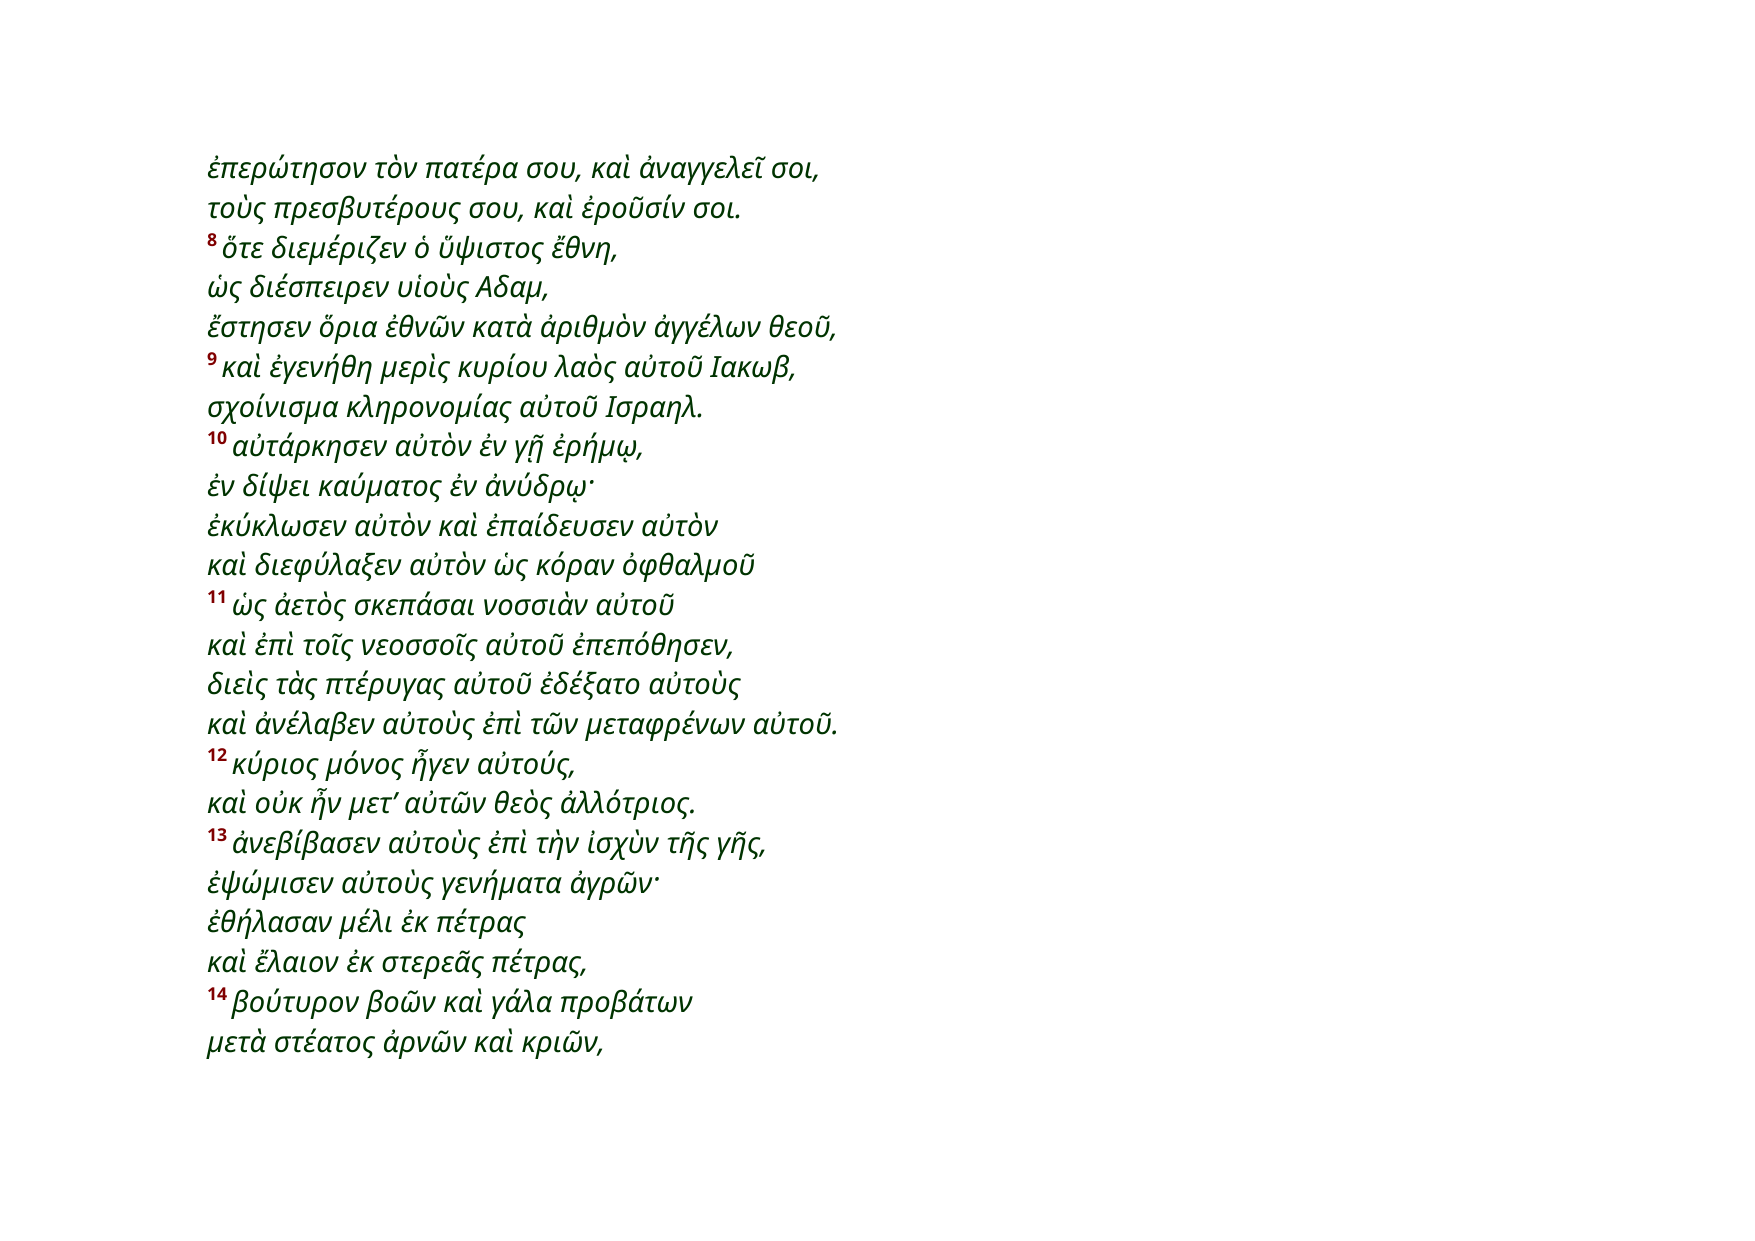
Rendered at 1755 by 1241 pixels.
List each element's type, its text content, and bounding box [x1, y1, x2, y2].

text 8 ὅτε διεμέριζεν ὁ ὕψιστος ἔθνη, ὡς διέσπειρεν υἱοὺς Αδαμ, ἔστησεν ὅρια ἐθνῶν κατὰ ἀριθμὸν ἀγγέλων θεοῦ, [207, 227, 1606, 346]
text 13 ἀνεβίβασεν αὐτοὺς ἐπὶ τὴν ἰσχὺν τῆς γῆς, ἐψώμισεν αὐτοὺς γενήματα ἀγρῶν· ἐθήλασαν μέλι ἐκ πέτρας καὶ ἔλαιον ἐκ στερεᾶς πέτρας, [207, 822, 1606, 981]
text 11 ὡς ἀετὸς σκεπάσαι νοσσιὰν αὐτοῦ καὶ ἐπὶ τοῖς νεοσσοῖς αὐτοῦ ἐπεπόθησεν, διεὶς τὰς πτέρυγας αὐτοῦ ἐδέξατο αὐτοὺς καὶ ἀνέλαβεν αὐτοὺς ἐπὶ τῶν μεταφρένων αὐτοῦ. [207, 584, 1606, 743]
text 12 κύριος μόνος ἦγεν αὐτούς, καὶ οὐκ ἦν μετ’ αὐτῶν θεὸς ἀλλότριος. [207, 743, 1606, 822]
text 10 αὐτάρκησεν αὐτὸν ἐν γῇ ἐρήμῳ, ἐν δίψει καύματος ἐν ἀνύδρῳ· ἐκύκλωσεν αὐτὸν καὶ ἐπαίδευσεν αὐτὸν καὶ διεφύλαξεν αὐτὸν ὡς κόραν ὀφθαλμοῦ [207, 426, 1606, 584]
text 9 καὶ ἐγενήθη μερὶς κυρίου λαὸς αὐτοῦ Ιακωβ, σχοίνισμα κληρονομίας αὐτοῦ Ισραηλ. [207, 346, 1606, 426]
text 14 βούτυρον βοῶν καὶ γάλα προβάτων μετὰ στέατος ἀρνῶν καὶ κριῶν, [207, 981, 1606, 1061]
text ἐπερώτησον τὸν πατέρα σου, καὶ ἀναγγελεῖ σοι, τοὺς πρεσβυτέρους σου, καὶ ἐροῦσίν σοι. [207, 148, 1606, 227]
